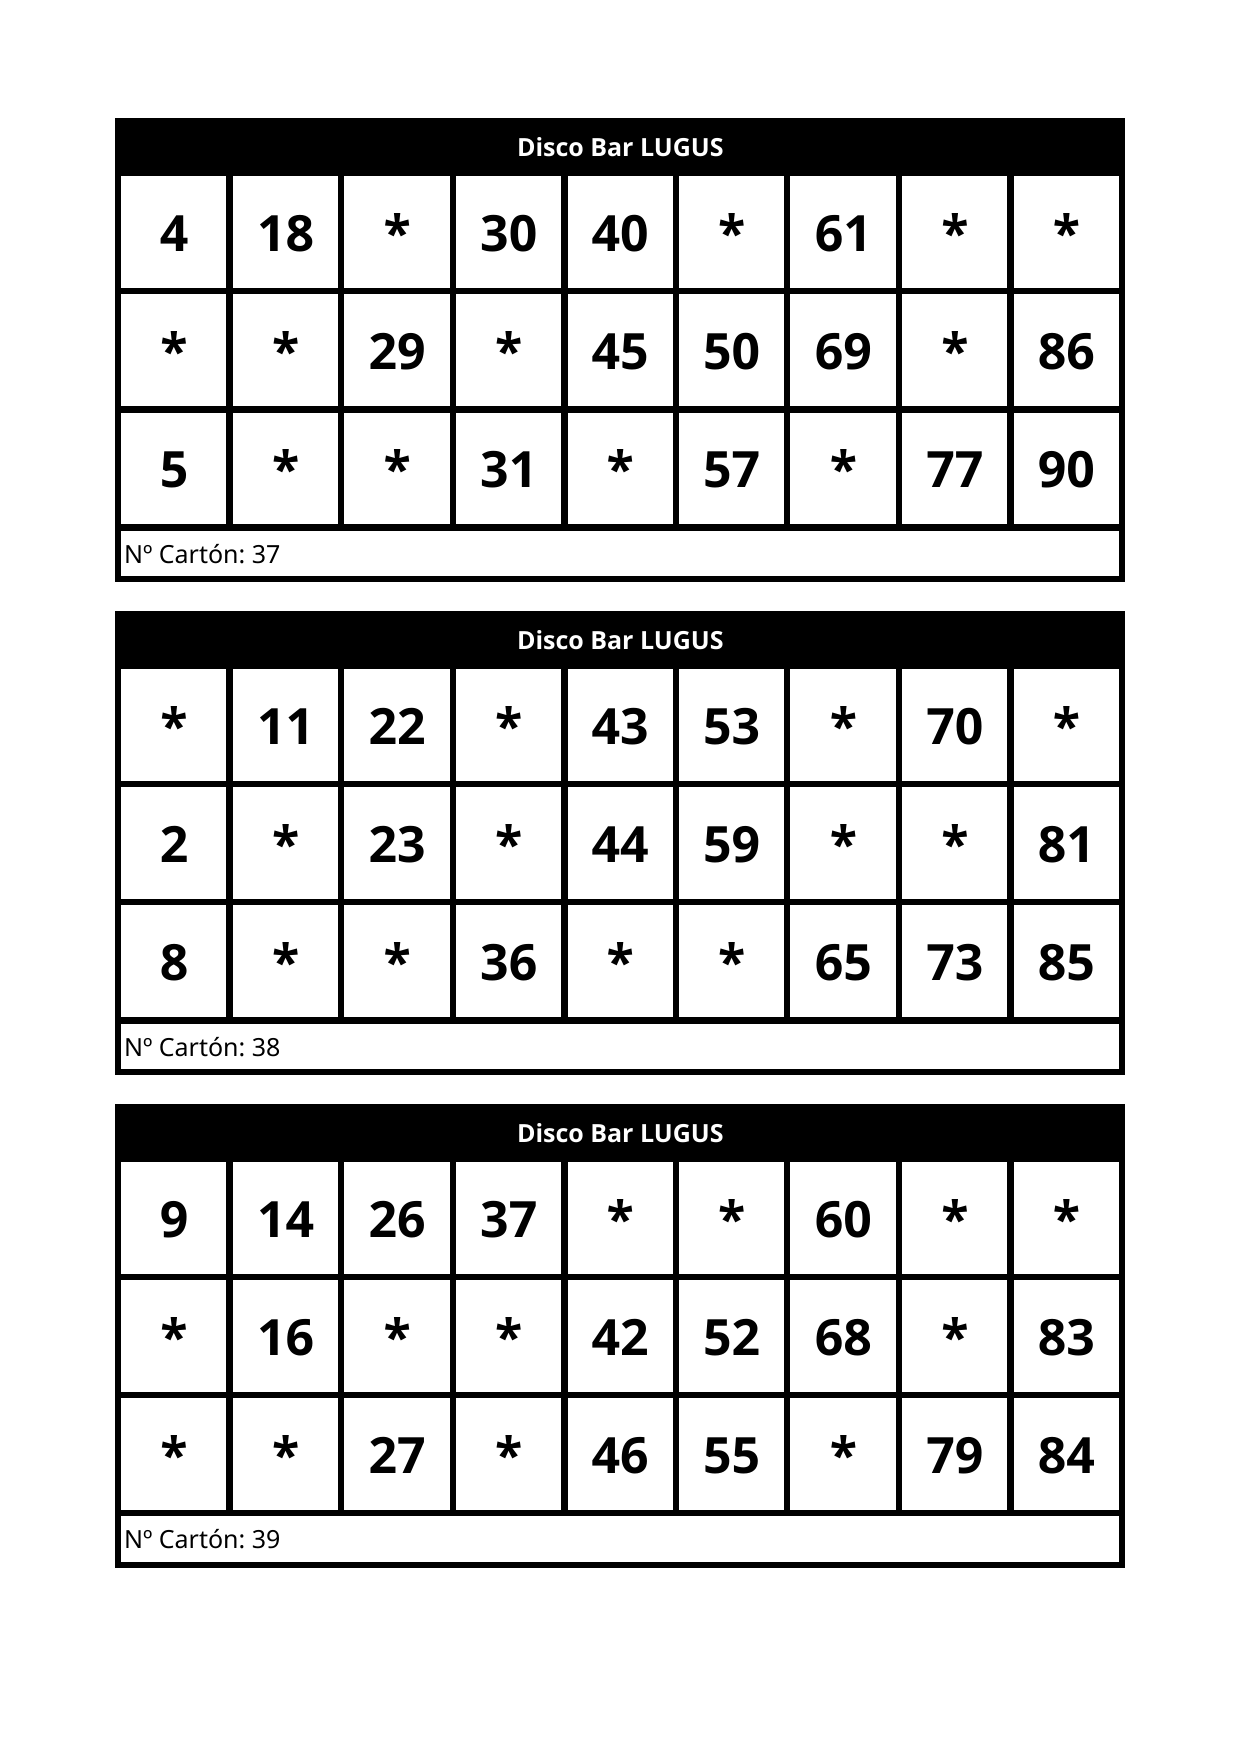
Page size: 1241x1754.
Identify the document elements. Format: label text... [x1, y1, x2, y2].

table_cell * [790, 669, 896, 781]
table_cell * [233, 294, 338, 406]
table_cell 26 [344, 1162, 450, 1274]
table_cell 37 [456, 1162, 561, 1274]
table_cell 81 [1014, 787, 1119, 899]
table_cell * [679, 1162, 784, 1274]
table_cell * [233, 413, 338, 524]
table_cell 30 [456, 176, 561, 288]
table_cell 84 [1014, 1398, 1119, 1510]
table_cell 45 [568, 294, 673, 406]
table_cell 36 [456, 905, 561, 1017]
table_cell 14 [233, 1162, 338, 1274]
table_cell 9 [121, 1162, 226, 1274]
table_cell * [344, 413, 450, 524]
table_cell 11 [233, 669, 338, 781]
table_cell 68 [790, 1280, 896, 1392]
table_cell Nº Cartón: 39 [121, 1516, 1119, 1562]
table_cell 8 [121, 905, 226, 1017]
table_cell 79 [902, 1398, 1007, 1510]
table_cell 46 [568, 1398, 673, 1510]
table_cell * [456, 669, 561, 781]
table_cell 42 [568, 1280, 673, 1392]
table_cell 65 [790, 905, 896, 1017]
table_cell 73 [902, 905, 1007, 1017]
table_cell 5 [121, 413, 226, 524]
table_cell * [902, 1280, 1007, 1392]
table_cell * [790, 413, 896, 524]
table_cell 43 [568, 669, 673, 781]
table_cell * [1014, 176, 1119, 288]
table_cell 16 [233, 1280, 338, 1392]
table_cell 53 [679, 669, 784, 781]
table_cell 22 [344, 669, 450, 781]
table_cell * [902, 1162, 1007, 1274]
table_cell * [121, 669, 226, 781]
table_cell 29 [344, 294, 450, 406]
table_cell * [344, 176, 450, 288]
table_cell * [790, 787, 896, 899]
table_cell 85 [1014, 905, 1119, 1017]
table_cell 69 [790, 294, 896, 406]
table_cell * [121, 1398, 226, 1510]
table_header Disco Bar LUGUS [121, 1110, 1119, 1156]
table_cell 44 [568, 787, 673, 899]
table_cell Nº Cartón: 37 [121, 531, 1119, 576]
table_cell 77 [902, 413, 1007, 524]
table_cell * [344, 1280, 450, 1392]
table_cell 57 [679, 413, 784, 524]
table_cell * [568, 1162, 673, 1274]
table_cell 70 [902, 669, 1007, 781]
table_cell * [456, 294, 561, 406]
table_cell * [456, 1398, 561, 1510]
table_cell * [121, 1280, 226, 1392]
table_cell 90 [1014, 413, 1119, 524]
table_cell 60 [790, 1162, 896, 1274]
table_cell * [456, 787, 561, 899]
table_cell 55 [679, 1398, 784, 1510]
table_cell * [568, 413, 673, 524]
table_header Disco Bar LUGUS [121, 124, 1119, 170]
table_cell * [1014, 1162, 1119, 1274]
table_header Disco Bar LUGUS [121, 617, 1119, 663]
table_cell 23 [344, 787, 450, 899]
table_cell * [121, 294, 226, 406]
table_cell * [568, 905, 673, 1017]
table_cell * [679, 905, 784, 1017]
table_cell Nº Cartón: 38 [121, 1024, 1119, 1069]
table_cell 40 [568, 176, 673, 288]
table_cell 18 [233, 176, 338, 288]
table_cell * [902, 176, 1007, 288]
table_cell 31 [456, 413, 561, 524]
table_cell 52 [679, 1280, 784, 1392]
table_cell * [902, 294, 1007, 406]
table_cell 50 [679, 294, 784, 406]
table_cell 27 [344, 1398, 450, 1510]
table_cell 4 [121, 176, 226, 288]
table_cell 83 [1014, 1280, 1119, 1392]
table_cell 86 [1014, 294, 1119, 406]
table_cell 61 [790, 176, 896, 288]
table_cell * [233, 905, 338, 1017]
table_cell * [456, 1280, 561, 1392]
table_cell * [233, 1398, 338, 1510]
table_cell * [679, 176, 784, 288]
table_cell * [790, 1398, 896, 1510]
table_cell 2 [121, 787, 226, 899]
table_cell * [1014, 669, 1119, 781]
table_cell * [233, 787, 338, 899]
table_cell * [344, 905, 450, 1017]
table_cell 59 [679, 787, 784, 899]
table_cell * [902, 787, 1007, 899]
